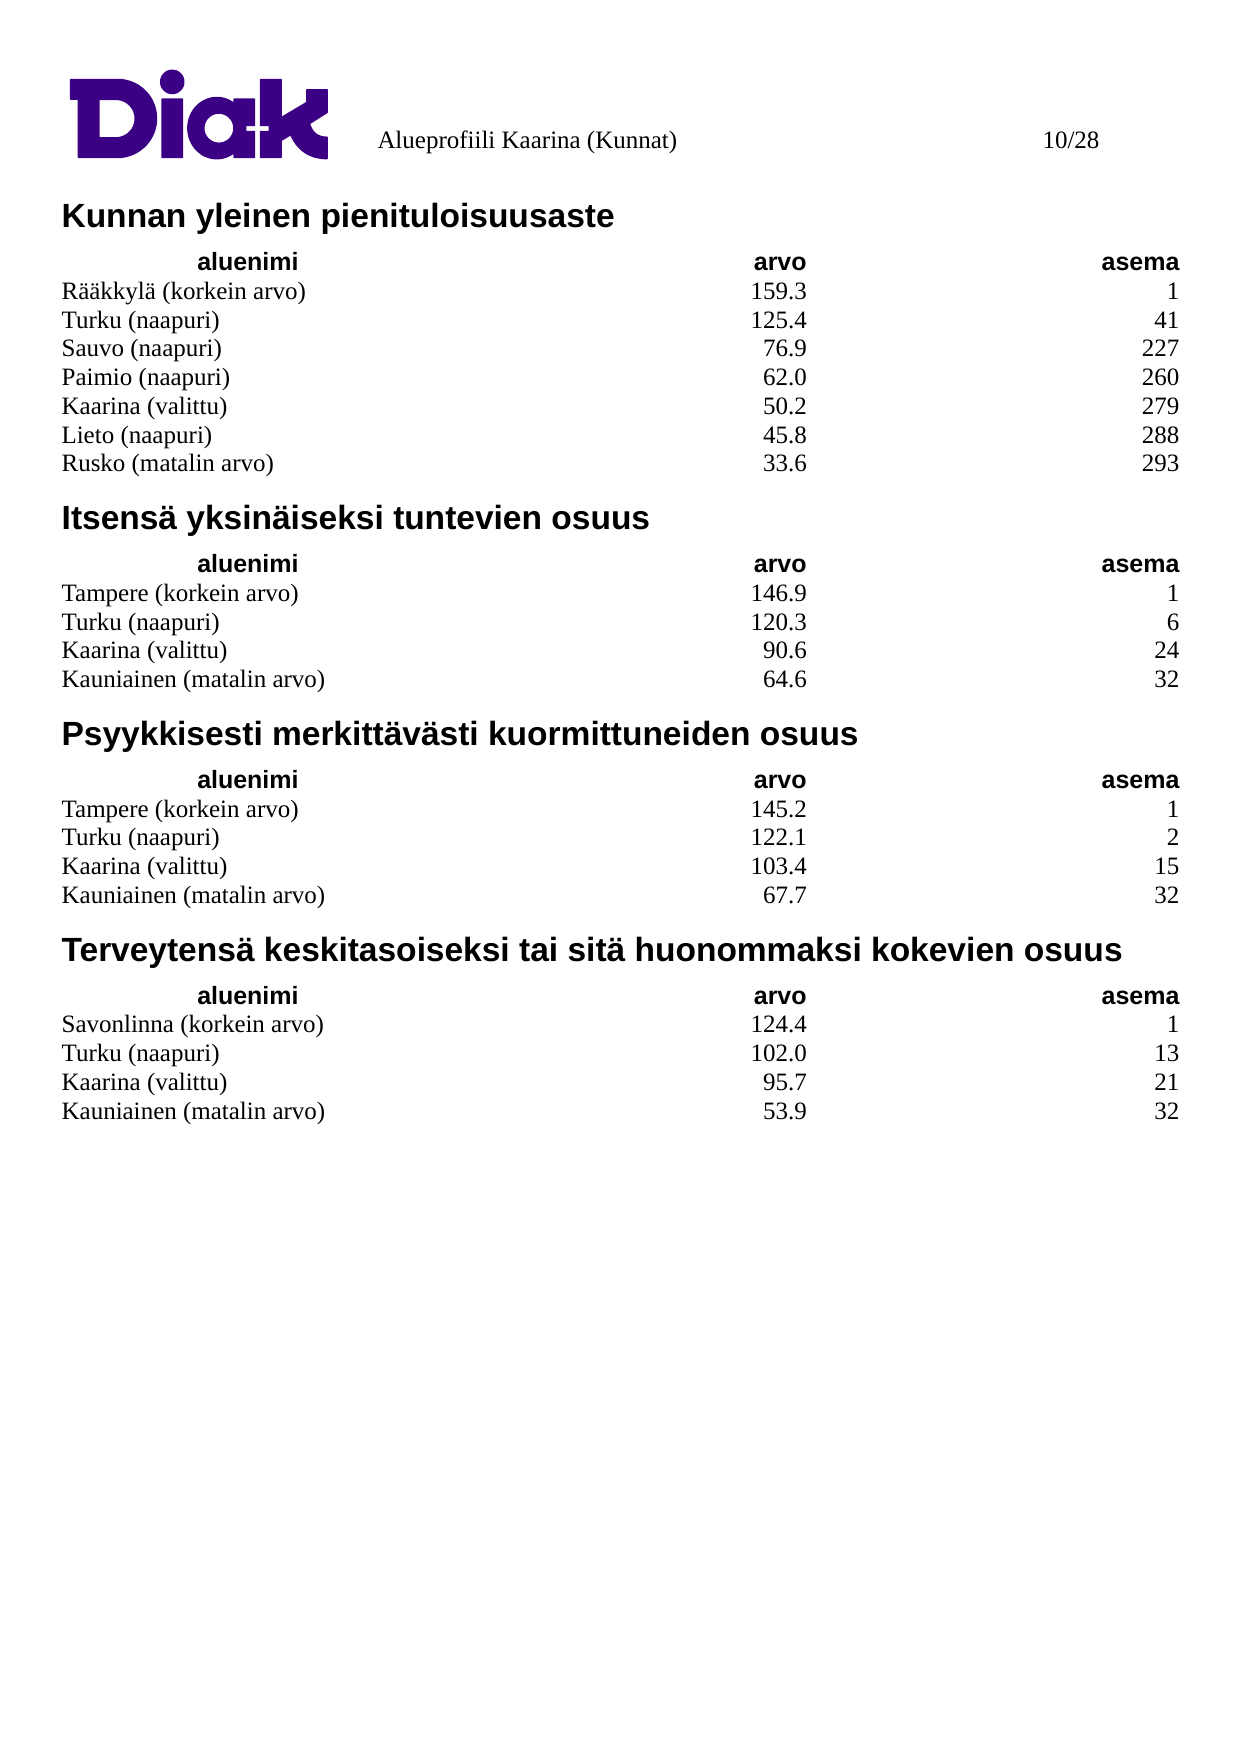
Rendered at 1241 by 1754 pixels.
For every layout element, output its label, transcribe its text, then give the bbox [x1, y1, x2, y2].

table_header aluenimi [61, 549, 434, 578]
table_cell 1 [806, 578, 1179, 607]
table_cell Kaarina (valittu) [61, 391, 434, 420]
table_cell 15 [806, 851, 1179, 880]
table_header arvo [434, 247, 806, 276]
table_cell 41 [806, 305, 1179, 333]
table_cell Kaarina (valittu) [61, 851, 434, 880]
table_cell 125.4 [434, 305, 806, 333]
table_header aluenimi [61, 247, 434, 276]
table_cell 32 [806, 880, 1179, 909]
table_cell Turku (naapuri) [61, 607, 434, 636]
table_cell Turku (naapuri) [61, 823, 434, 851]
table_cell Sauvo (naapuri) [61, 334, 434, 362]
table_cell 95.7 [434, 1067, 806, 1096]
table_header aluenimi [61, 981, 434, 1009]
table_cell 45.8 [434, 420, 806, 448]
table_cell Tampere (korkein arvo) [61, 794, 434, 822]
table_header arvo [434, 765, 806, 794]
subtitle Psyykkisesti merkittävästi kuormittuneiden osuus [61, 714, 1179, 752]
table_cell 1 [806, 276, 1179, 305]
table_cell 146.9 [434, 578, 806, 607]
table_cell 227 [806, 334, 1179, 362]
table_cell Rusko (matalin arvo) [61, 449, 434, 477]
table_header asema [806, 981, 1179, 1009]
table_cell Kauniainen (matalin arvo) [61, 664, 434, 693]
table_cell 53.9 [434, 1096, 806, 1124]
table_cell 6 [806, 607, 1179, 636]
table_cell Turku (naapuri) [61, 1038, 434, 1067]
table_cell 90.6 [434, 636, 806, 664]
subtitle Kunnan yleinen pienituloisuusaste [61, 196, 1179, 235]
table_cell 24 [806, 636, 1179, 664]
table_header arvo [434, 549, 806, 578]
table_cell 102.0 [434, 1038, 806, 1067]
table_cell 288 [806, 420, 1179, 448]
table_cell 279 [806, 391, 1179, 420]
table_cell 1 [806, 794, 1179, 822]
table_header arvo [434, 981, 806, 1009]
table_cell Rääkkylä (korkein arvo) [61, 276, 434, 305]
table_cell Savonlinna (korkein arvo) [61, 1010, 434, 1038]
table_cell 159.3 [434, 276, 806, 305]
table_cell 293 [806, 449, 1179, 477]
table_cell 145.2 [434, 794, 806, 822]
table_cell 62.0 [434, 362, 806, 391]
table_cell Kauniainen (matalin arvo) [61, 1096, 434, 1124]
table_cell 76.9 [434, 334, 806, 362]
table_cell 33.6 [434, 449, 806, 477]
table_cell 260 [806, 362, 1179, 391]
table_header asema [806, 247, 1179, 276]
table_cell 120.3 [434, 607, 806, 636]
subtitle Terveytensä keskitasoiseksi tai sitä huonommaksi kokevien osuus [61, 929, 1179, 968]
table_cell 50.2 [434, 391, 806, 420]
table_cell 32 [806, 664, 1179, 693]
table_cell Kaarina (valittu) [61, 1067, 434, 1096]
table_cell 122.1 [434, 823, 806, 851]
table_cell 64.6 [434, 664, 806, 693]
table_cell 124.4 [434, 1010, 806, 1038]
table_cell 21 [806, 1067, 1179, 1096]
table_cell 13 [806, 1038, 1179, 1067]
table_cell 1 [806, 1010, 1179, 1038]
table_cell 103.4 [434, 851, 806, 880]
table_cell Kauniainen (matalin arvo) [61, 880, 434, 909]
table_header asema [806, 549, 1179, 578]
table_cell Paimio (naapuri) [61, 362, 434, 391]
table_cell Tampere (korkein arvo) [61, 578, 434, 607]
table_cell 32 [806, 1096, 1179, 1124]
table_cell Turku (naapuri) [61, 305, 434, 333]
table_cell Lieto (naapuri) [61, 420, 434, 448]
table_header asema [806, 765, 1179, 794]
table_cell Kaarina (valittu) [61, 636, 434, 664]
table_cell 67.7 [434, 880, 806, 909]
table_cell 2 [806, 823, 1179, 851]
subtitle Itsensä yksinäiseksi tuntevien osuus [61, 498, 1179, 537]
table_header aluenimi [61, 765, 434, 794]
